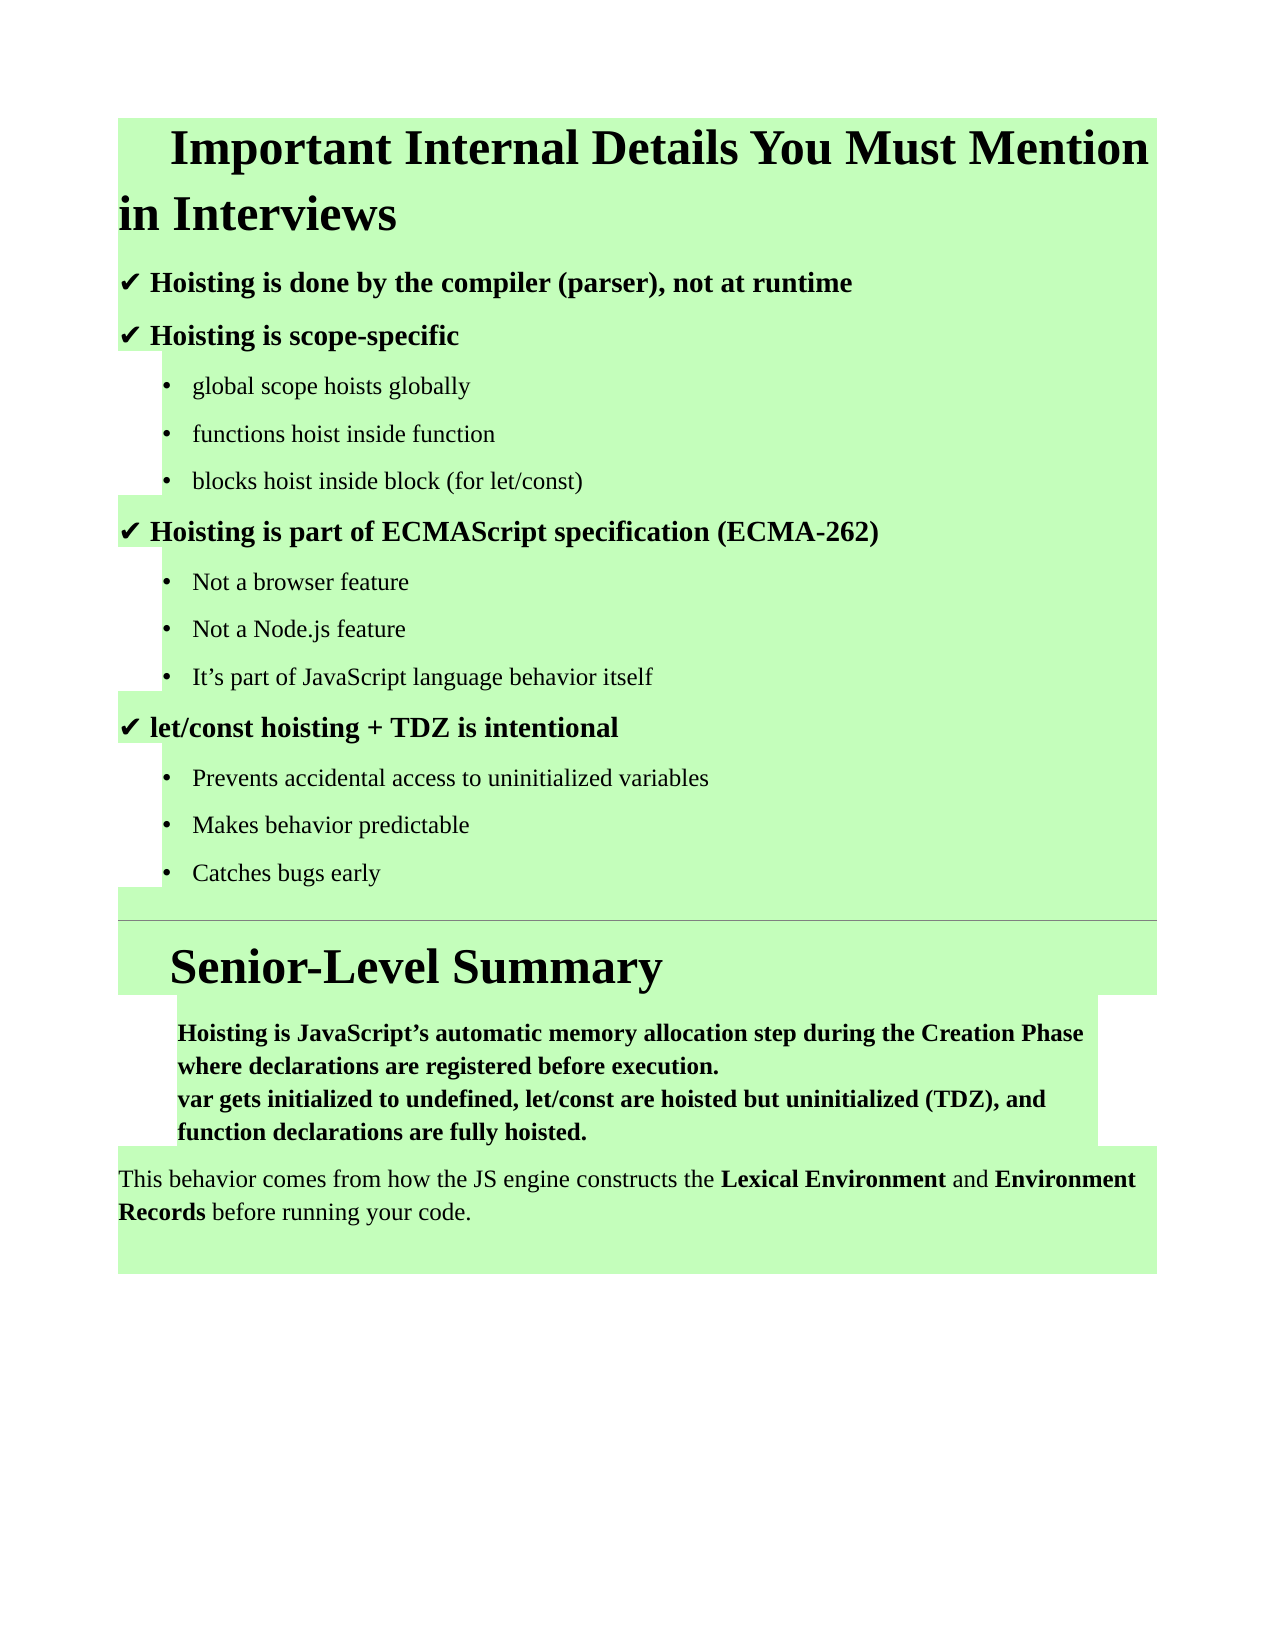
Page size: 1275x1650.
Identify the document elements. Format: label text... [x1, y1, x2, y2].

list Not a Node.js feature [162, 614, 1157, 643]
subtitle ✔ let/const hoisting + TDZ is intentional [118, 710, 1157, 743]
list Not a browser feature [162, 567, 1157, 596]
list Catches bugs early [162, 858, 1157, 887]
list It’s part of JavaScript language behavior itself [162, 662, 1157, 691]
subtitle ✔ Hoisting is part of ECMAScript specification (ECMA-262) [118, 514, 1157, 547]
list functions hoist inside function [162, 419, 1157, 447]
text This behavior comes from how the JS engine constructs the Lexical Environment and Environment Records before running your code. [118, 1164, 1157, 1226]
list Prevents accidental access to uninitialized variables [162, 763, 1157, 792]
list blocks hoist inside block (for let/const) [162, 466, 1157, 495]
subtitle 🧠 Important Internal Details You Must Mention in Interviews [118, 118, 1157, 242]
text Hoisting is JavaScript’s automatic memory allocation step during the Creation Phase where declarations are registered before execution. var gets initialized to undefined, let/const are hoisted but uninitialized (TDZ), and function declarations are fully hoisted. [177, 1018, 1098, 1146]
subtitle 🧨 Senior-Level Summary [118, 937, 1157, 995]
subtitle ✔ Hoisting is done by the compiler (parser), not at runtime [118, 265, 1157, 298]
subtitle ✔ Hoisting is scope-specific [118, 318, 1157, 351]
list Makes behavior predictable [162, 811, 1157, 839]
list global scope hoists globally [162, 371, 1157, 400]
